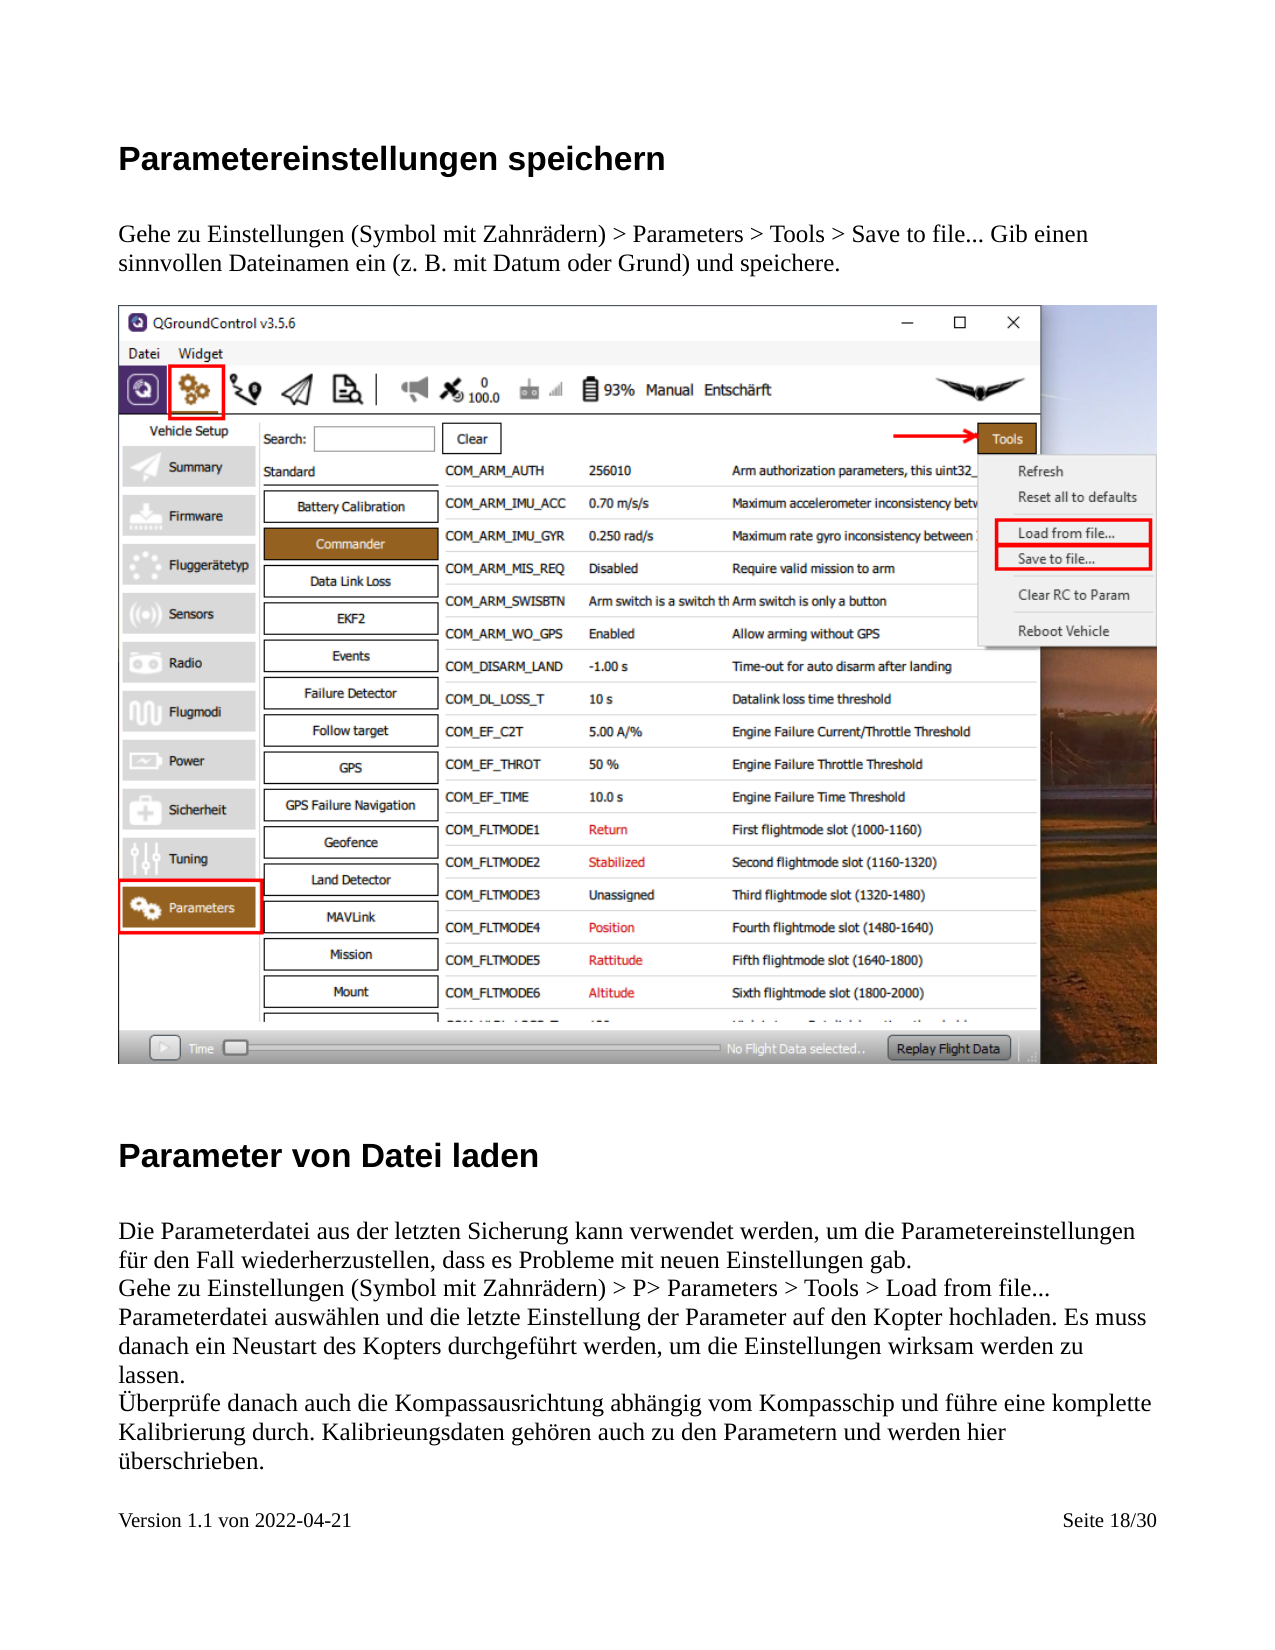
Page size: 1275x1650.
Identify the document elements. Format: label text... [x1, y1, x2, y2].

picture [118, 305, 1157, 1064]
text Gehe zu Einstellungen (Symbol mit Zahnrädern) > Parameters > Tools > Save to file... Gib einen sinnvollen Dateinamen ein (z. B. mit Datum oder Grund) und speichere. [118, 219, 1157, 276]
subtitle Parametereinstellungen speichern [118, 139, 1157, 178]
subtitle Parameter von Datei laden [118, 1136, 1157, 1175]
text Gehe zu Einstellungen (Symbol mit Zahnrädern) > P> Parameters > Tools > Load from file... Parameterdatei auswählen und die letzte Einstellung der Parameter auf den Kopter hochladen. Es muss danach ein Neustart des Kopters durchgeführt werden, um die Einstellungen wirksam werden zu lassen. [118, 1273, 1157, 1388]
text Überprüfe danach auch die Kompassausrichtung abhängig vom Kompasschip und führe eine komplette Kalibrierung durch. Kalibrieungsdaten gehören auch zu den Parametern und werden hier überschrieben. [118, 1388, 1157, 1475]
text Die Parameterdatei aus der letzten Sicherung kann verwendet werden, um die Parametereinstellungen für den Fall wiederherzustellen, dass es Probleme mit neuen Einstellungen gab. [118, 1216, 1157, 1273]
